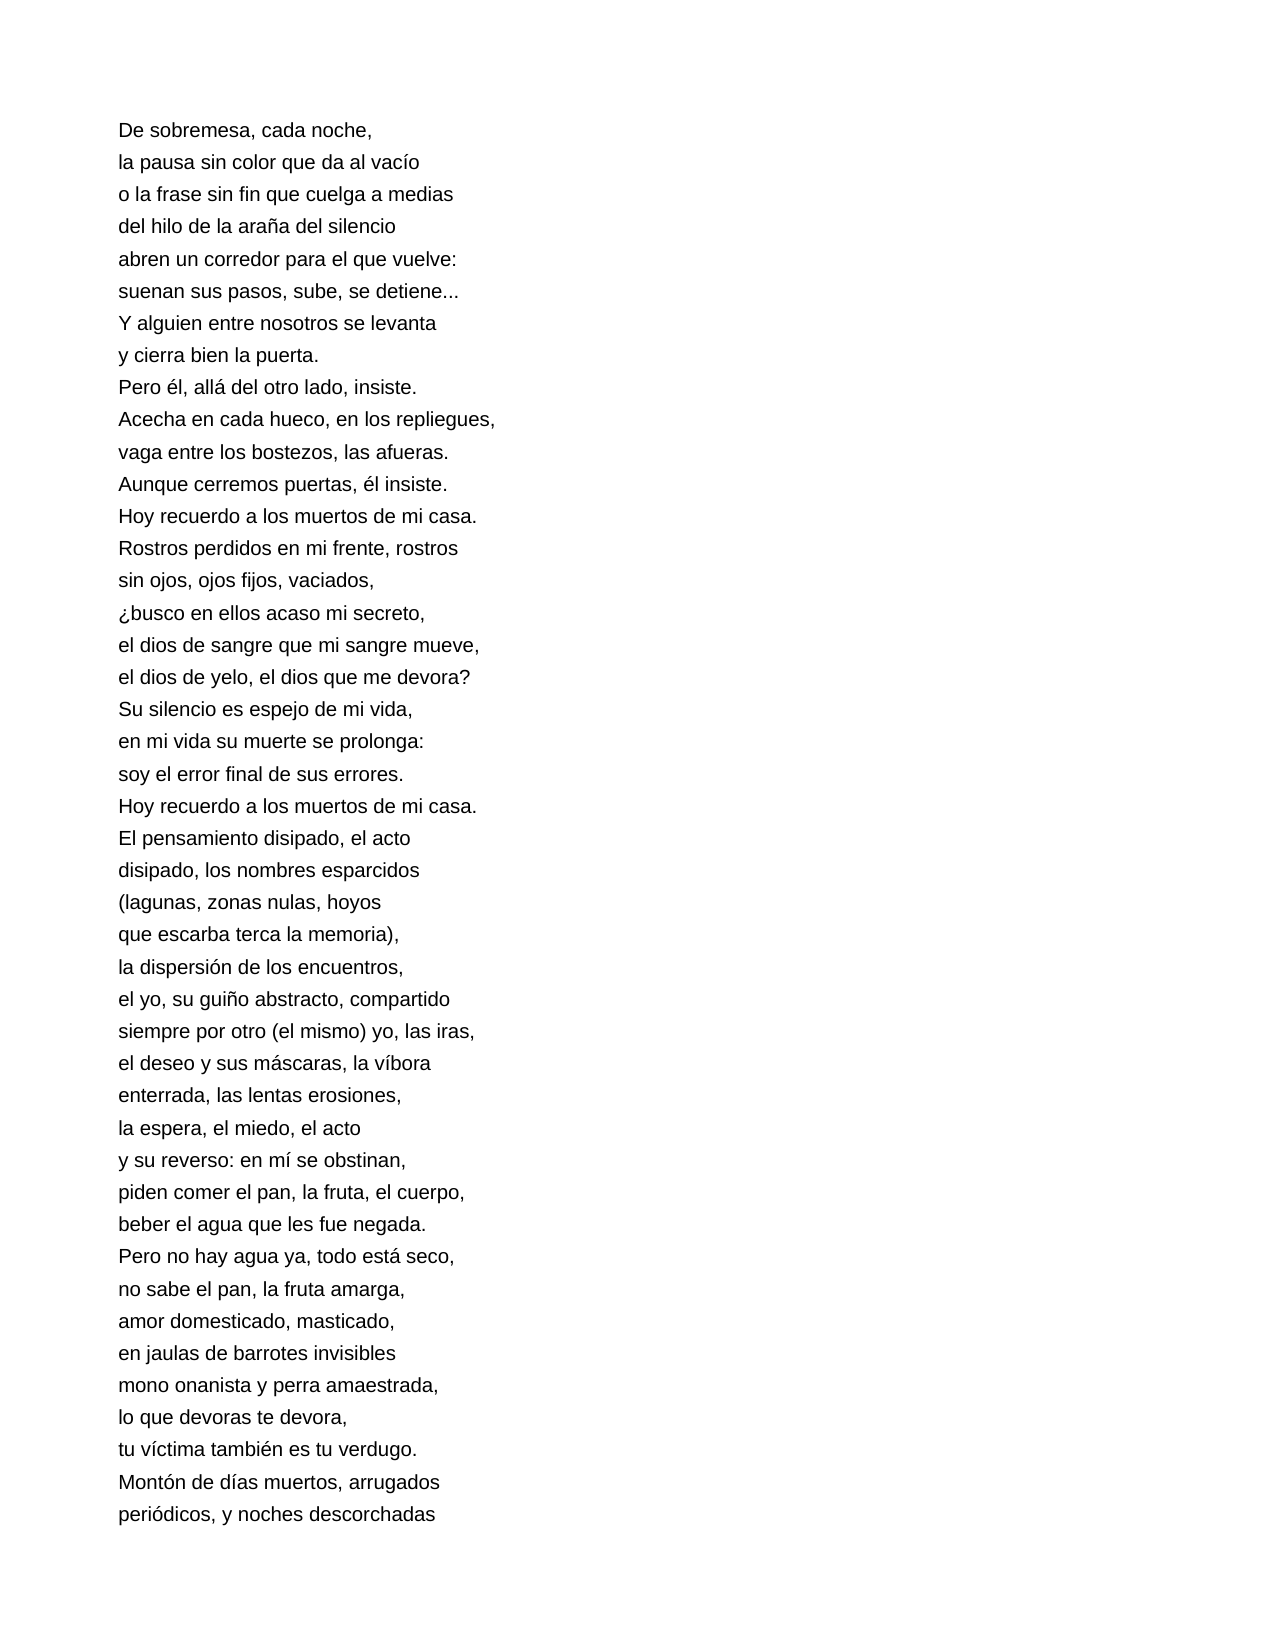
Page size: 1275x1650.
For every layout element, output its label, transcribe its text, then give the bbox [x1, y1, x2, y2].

text Y alguien entre nosotros se levanta [118, 311, 1157, 334]
text Pero él, allá del otro lado, insiste. [118, 376, 1157, 399]
text disipado, los nombres esparcidos [118, 858, 1157, 882]
text que escarba terca la memoria), [118, 923, 1157, 946]
text lo que devoras te devora, [118, 1406, 1157, 1429]
text el yo, su guiño abstracto, compartido [118, 987, 1157, 1011]
text amor domesticado, masticado, [118, 1309, 1157, 1332]
text Montón de días muertos, arrugados [118, 1470, 1157, 1493]
text Hoy recuerdo a los muertos de mi casa. [118, 504, 1157, 528]
text abren un corredor para el que vuelve: [118, 247, 1157, 270]
text en mi vida su muerte se prolonga: [118, 730, 1157, 753]
text Su silencio es espejo de mi vida, [118, 697, 1157, 721]
text Acecha en cada hueco, en los repliegues, [118, 408, 1157, 431]
text la dispersión de los encuentros, [118, 955, 1157, 978]
text el deseo y sus máscaras, la víbora [118, 1052, 1157, 1075]
text la espera, el miedo, el acto [118, 1116, 1157, 1139]
text vaga entre los bostezos, las afueras. [118, 440, 1157, 463]
text soy el error final de sus errores. [118, 762, 1157, 785]
text enterrada, las lentas erosiones, [118, 1084, 1157, 1107]
text la pausa sin color que da al vacío [118, 150, 1157, 174]
text en jaulas de barrotes invisibles [118, 1341, 1157, 1364]
text y su reverso: en mí se obstinan, [118, 1148, 1157, 1171]
text Pero no hay agua ya, todo está seco, [118, 1245, 1157, 1268]
text beber el agua que les fue negada. [118, 1212, 1157, 1236]
text ¿busco en ellos acaso mi secreto, [118, 601, 1157, 624]
text del hilo de la araña del silencio [118, 215, 1157, 238]
text Hoy recuerdo a los muertos de mi casa. [118, 794, 1157, 817]
text sin ojos, ojos fijos, vaciados, [118, 569, 1157, 592]
text o la frase sin fin que cuelga a medias [118, 182, 1157, 206]
text piden comer el pan, la fruta, el cuerpo, [118, 1180, 1157, 1204]
text el dios de yelo, el dios que me devora? [118, 665, 1157, 689]
text periódicos, y noches descorchadas [118, 1502, 1157, 1526]
text tu víctima también es tu verdugo. [118, 1438, 1157, 1461]
text el dios de sangre que mi sangre mueve, [118, 633, 1157, 656]
text y cierra bien la puerta. [118, 343, 1157, 367]
text suenan sus pasos, sube, se detiene... [118, 279, 1157, 302]
text El pensamiento disipado, el acto [118, 826, 1157, 849]
text no sabe el pan, la fruta amarga, [118, 1277, 1157, 1300]
text De sobremesa, cada noche, [118, 118, 1157, 141]
text (lagunas, zonas nulas, hoyos [118, 891, 1157, 914]
text Aunque cerremos puertas, él insiste. [118, 472, 1157, 496]
text Rostros perdidos en mi frente, rostros [118, 537, 1157, 560]
text mono onanista y perra amaestrada, [118, 1373, 1157, 1397]
text siempre por otro (el mismo) yo, las iras, [118, 1019, 1157, 1043]
